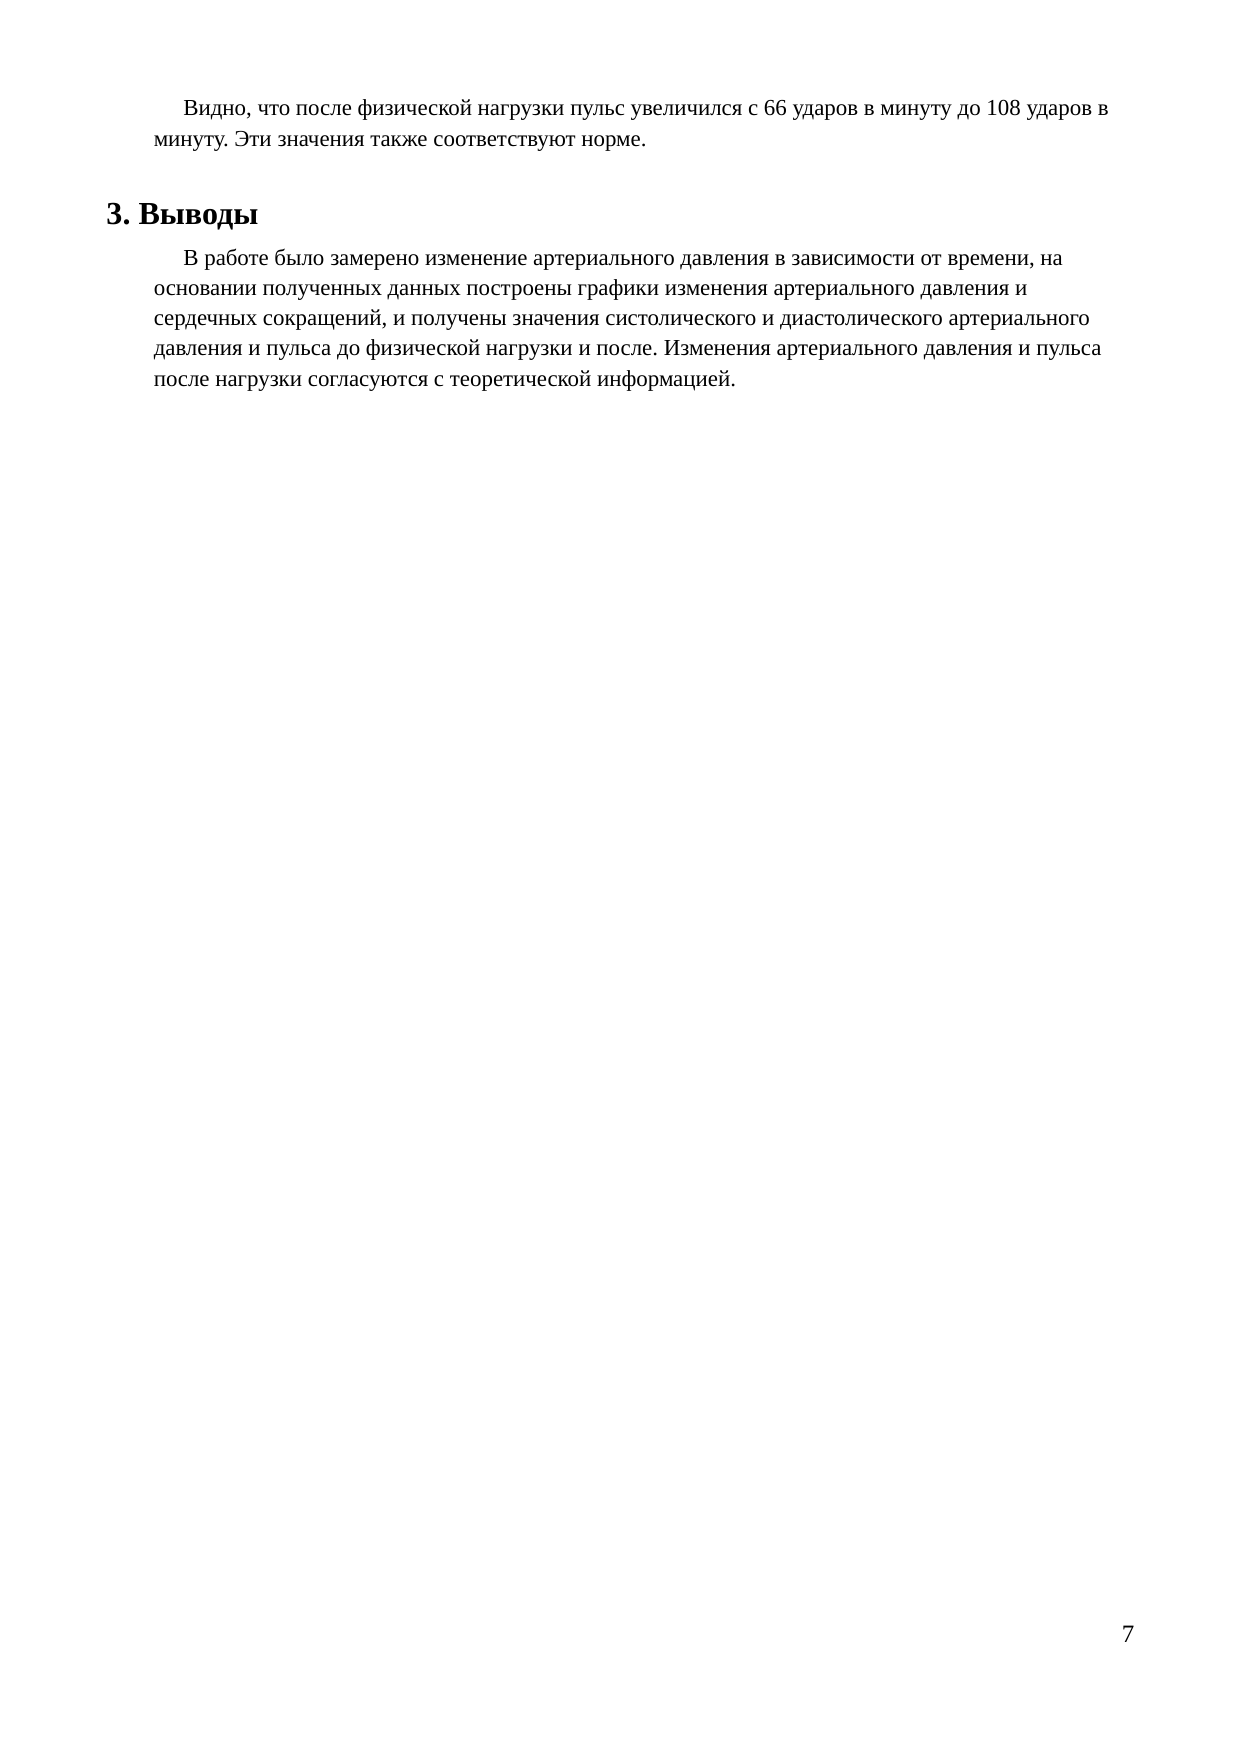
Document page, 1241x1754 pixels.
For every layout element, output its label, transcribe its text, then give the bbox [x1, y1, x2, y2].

text Видно, что после физической нагрузки пульс увеличился с 66 ударов в минуту до 108 ударов в минуту. Эти значения также соответствуют норме. [153, 94, 1134, 151]
text В работе было замерено изменение артериального давления в зависимости от времени, на основании полученных данных построены графики изменения артериального давления и сердечных сокращений, и получены значения систолического и диастолического артериального давления и пульса до физической нагрузки и после. Изменения артериального давления и пульса после нагрузки согласуются с теоретической информацией. [153, 244, 1134, 391]
subtitle Выводы [106, 194, 1134, 231]
